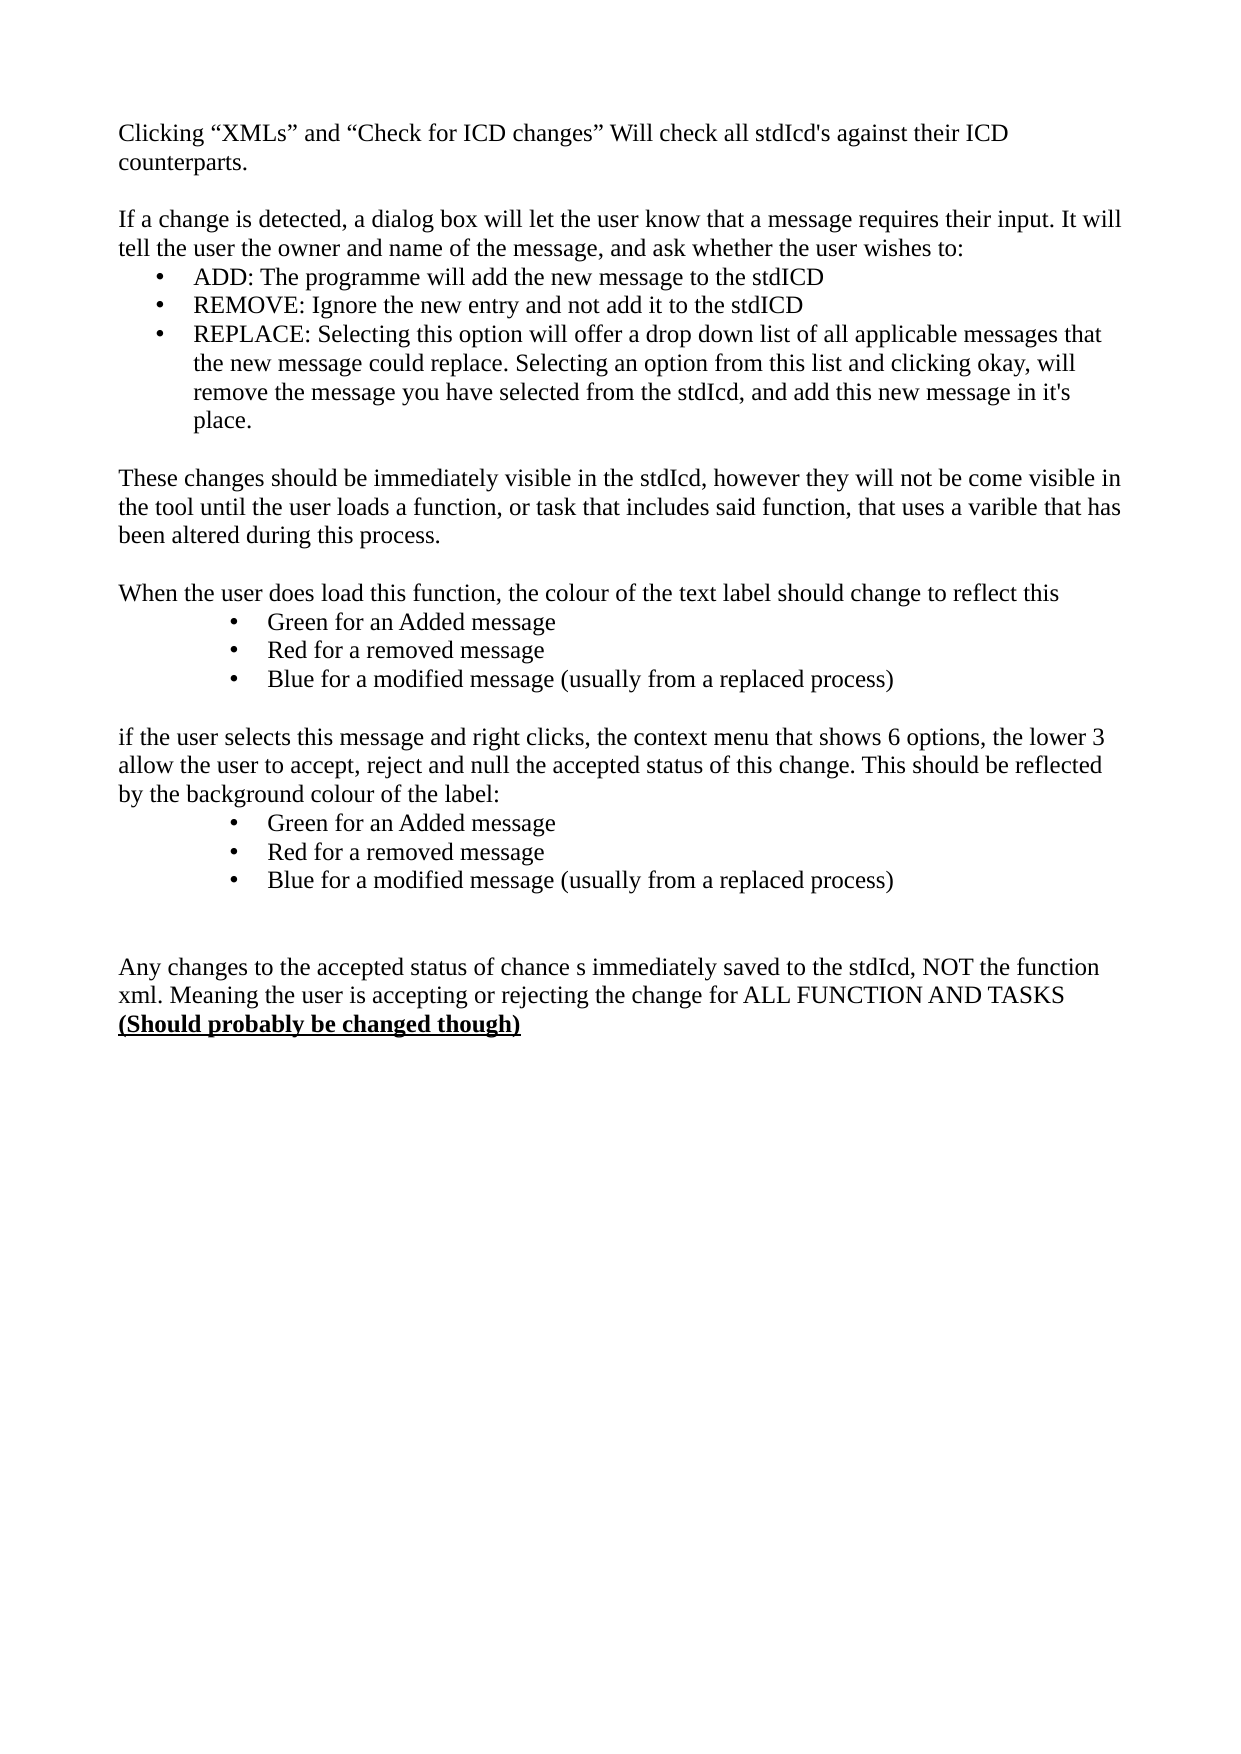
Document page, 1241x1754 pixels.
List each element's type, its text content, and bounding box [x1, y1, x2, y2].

text When the user does load this function, the colour of the text label should change to reflect this [118, 578, 1122, 607]
list ADD: The programme will add the new message to the stdICD [156, 262, 1122, 291]
list Red for a removed message [229, 837, 1122, 866]
list REMOVE: Ignore the new entry and not add it to the stdICD [156, 291, 1122, 319]
list Blue for a modified message (usually from a replaced process) [229, 866, 1122, 894]
text If a change is detected, a dialog box will let the user know that a message requires their input. It will tell the user the owner and name of the message, and ask whether the user wishes to: [118, 204, 1122, 262]
list Green for an Added message [229, 607, 1122, 636]
list Green for an Added message [229, 808, 1122, 837]
text (Should probably be changed though) [118, 1009, 1122, 1038]
text These changes should be immediately visible in the stdIcd, however they will not be come visible in the tool until the user loads a function, or task that includes said function, that uses a varible that has been altered during this process. [118, 463, 1122, 549]
list Blue for a modified message (usually from a replaced process) [229, 664, 1122, 693]
list Red for a removed message [229, 636, 1122, 664]
text Clicking “XMLs” and “Check for ICD changes” Will check all stdIcd's against their ICD counterparts. [118, 118, 1122, 176]
list REPLACE: Selecting this option will offer a drop down list of all applicable messages that the new message could replace. Selecting an option from this list and clicking okay, will remove the message you have selected from the stdIcd, and add this new message in it's place. [156, 319, 1122, 434]
text if the user selects this message and right clicks, the context menu that shows 6 options, the lower 3 allow the user to accept, reject and null the accepted status of this change. This should be reflected by the background colour of the label: [118, 722, 1122, 808]
text Any changes to the accepted status of chance s immediately saved to the stdIcd, NOT the function xml. Meaning the user is accepting or rejecting the change for ALL FUNCTION AND TASKS [118, 952, 1122, 1009]
